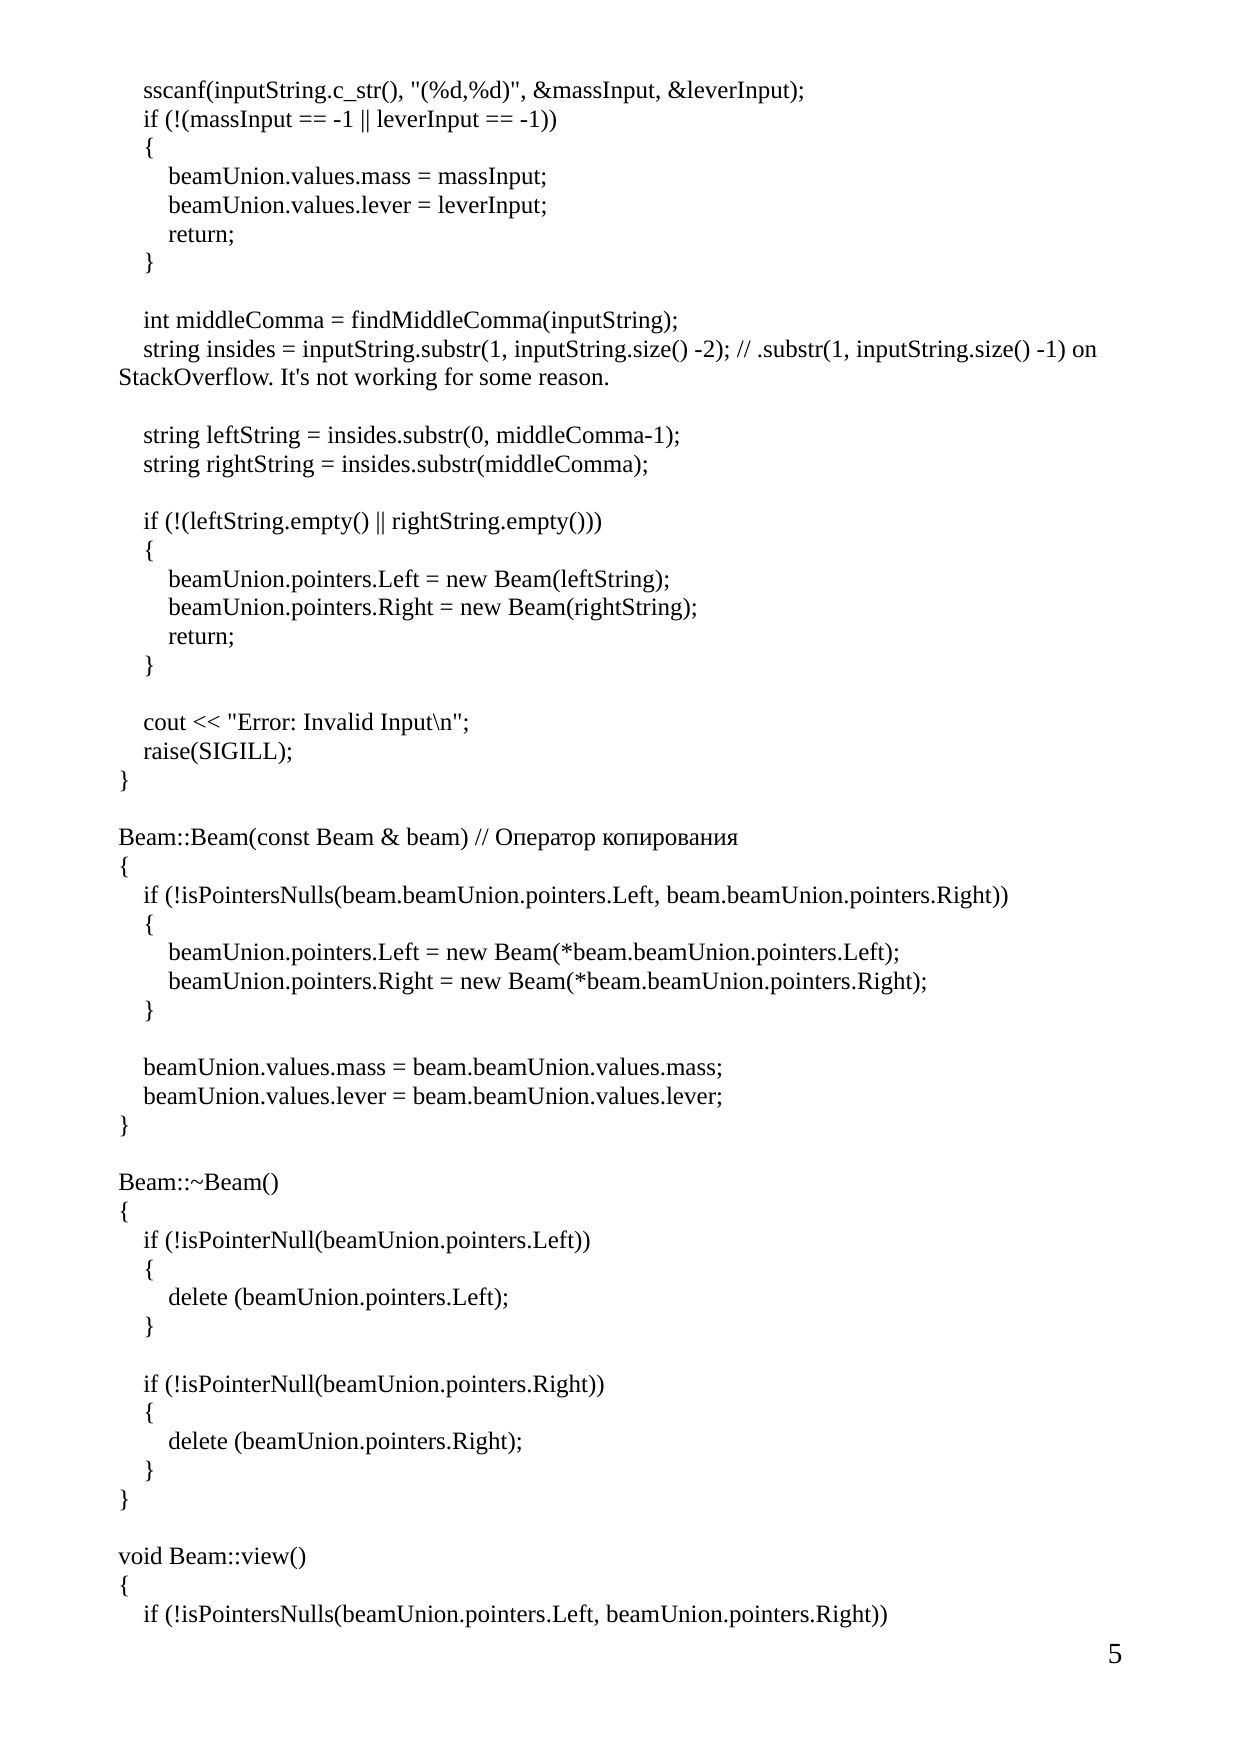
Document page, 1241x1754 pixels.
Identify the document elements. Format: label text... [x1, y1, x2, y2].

text if (!(leftString.empty() || rightString.empty())) [118, 506, 1122, 535]
text raise(SIGILL); [118, 736, 1122, 765]
text beamUnion.values.mass = beam.beamUnion.values.mass; [118, 1052, 1122, 1081]
text beamUnion.pointers.Left = new Beam(*beam.beamUnion.pointers.Left); [118, 937, 1122, 966]
text if (!(massInput == -1 || leverInput == -1)) [118, 104, 1122, 132]
text } [118, 1311, 1122, 1340]
text void Beam::view() [118, 1541, 1122, 1570]
text } [118, 247, 1122, 276]
text delete (beamUnion.pointers.Left); [118, 1282, 1122, 1311]
text beamUnion.pointers.Left = new Beam(leftString); [118, 564, 1122, 592]
text { [118, 1570, 1122, 1599]
text beamUnion.pointers.Right = new Beam(rightString); [118, 592, 1122, 621]
text cout << "Error: Invalid Input\n"; [118, 707, 1122, 736]
text return; [118, 621, 1122, 650]
text { [118, 909, 1122, 937]
text } [118, 765, 1122, 794]
text if (!isPointerNull(beamUnion.pointers.Left)) [118, 1225, 1122, 1254]
text int middleComma = findMiddleComma(inputString); [118, 305, 1122, 334]
text { [118, 1254, 1122, 1282]
text } [118, 650, 1122, 679]
text } [118, 995, 1122, 1024]
text if (!isPointerNull(beamUnion.pointers.Right)) [118, 1369, 1122, 1397]
text } [118, 1484, 1122, 1512]
text { [118, 1397, 1122, 1426]
text Beam::~Beam() [118, 1167, 1122, 1196]
text if (!isPointersNulls(beamUnion.pointers.Left, beamUnion.pointers.Right)) [118, 1599, 1122, 1627]
text string rightString = insides.substr(middleComma); [118, 449, 1122, 477]
text { [118, 132, 1122, 161]
text { [118, 535, 1122, 564]
text beamUnion.values.lever = leverInput; [118, 190, 1122, 219]
text beamUnion.values.lever = beam.beamUnion.values.lever; [118, 1081, 1122, 1110]
text } [118, 1455, 1122, 1484]
text return; [118, 219, 1122, 247]
text Beam::Beam(const Beam & beam) // Оператор копирования [118, 822, 1122, 851]
text if (!isPointersNulls(beam.beamUnion.pointers.Left, beam.beamUnion.pointers.Right)) [118, 880, 1122, 909]
text { [118, 851, 1122, 880]
text string leftString = insides.substr(0, middleComma-1); [118, 420, 1122, 449]
text string insides = inputString.substr(1, inputString.size() -2); // .substr(1, inputString.size() -1) on StackOverflow. It's not working for some reason. [118, 334, 1122, 391]
text { [118, 1196, 1122, 1225]
text sscanf(inputString.c_str(), "(%d,%d)", &massInput, &leverInput); [118, 75, 1122, 104]
text delete (beamUnion.pointers.Right); [118, 1426, 1122, 1455]
text beamUnion.pointers.Right = new Beam(*beam.beamUnion.pointers.Right); [118, 966, 1122, 995]
text } [118, 1110, 1122, 1139]
text beamUnion.values.mass = massInput; [118, 161, 1122, 190]
